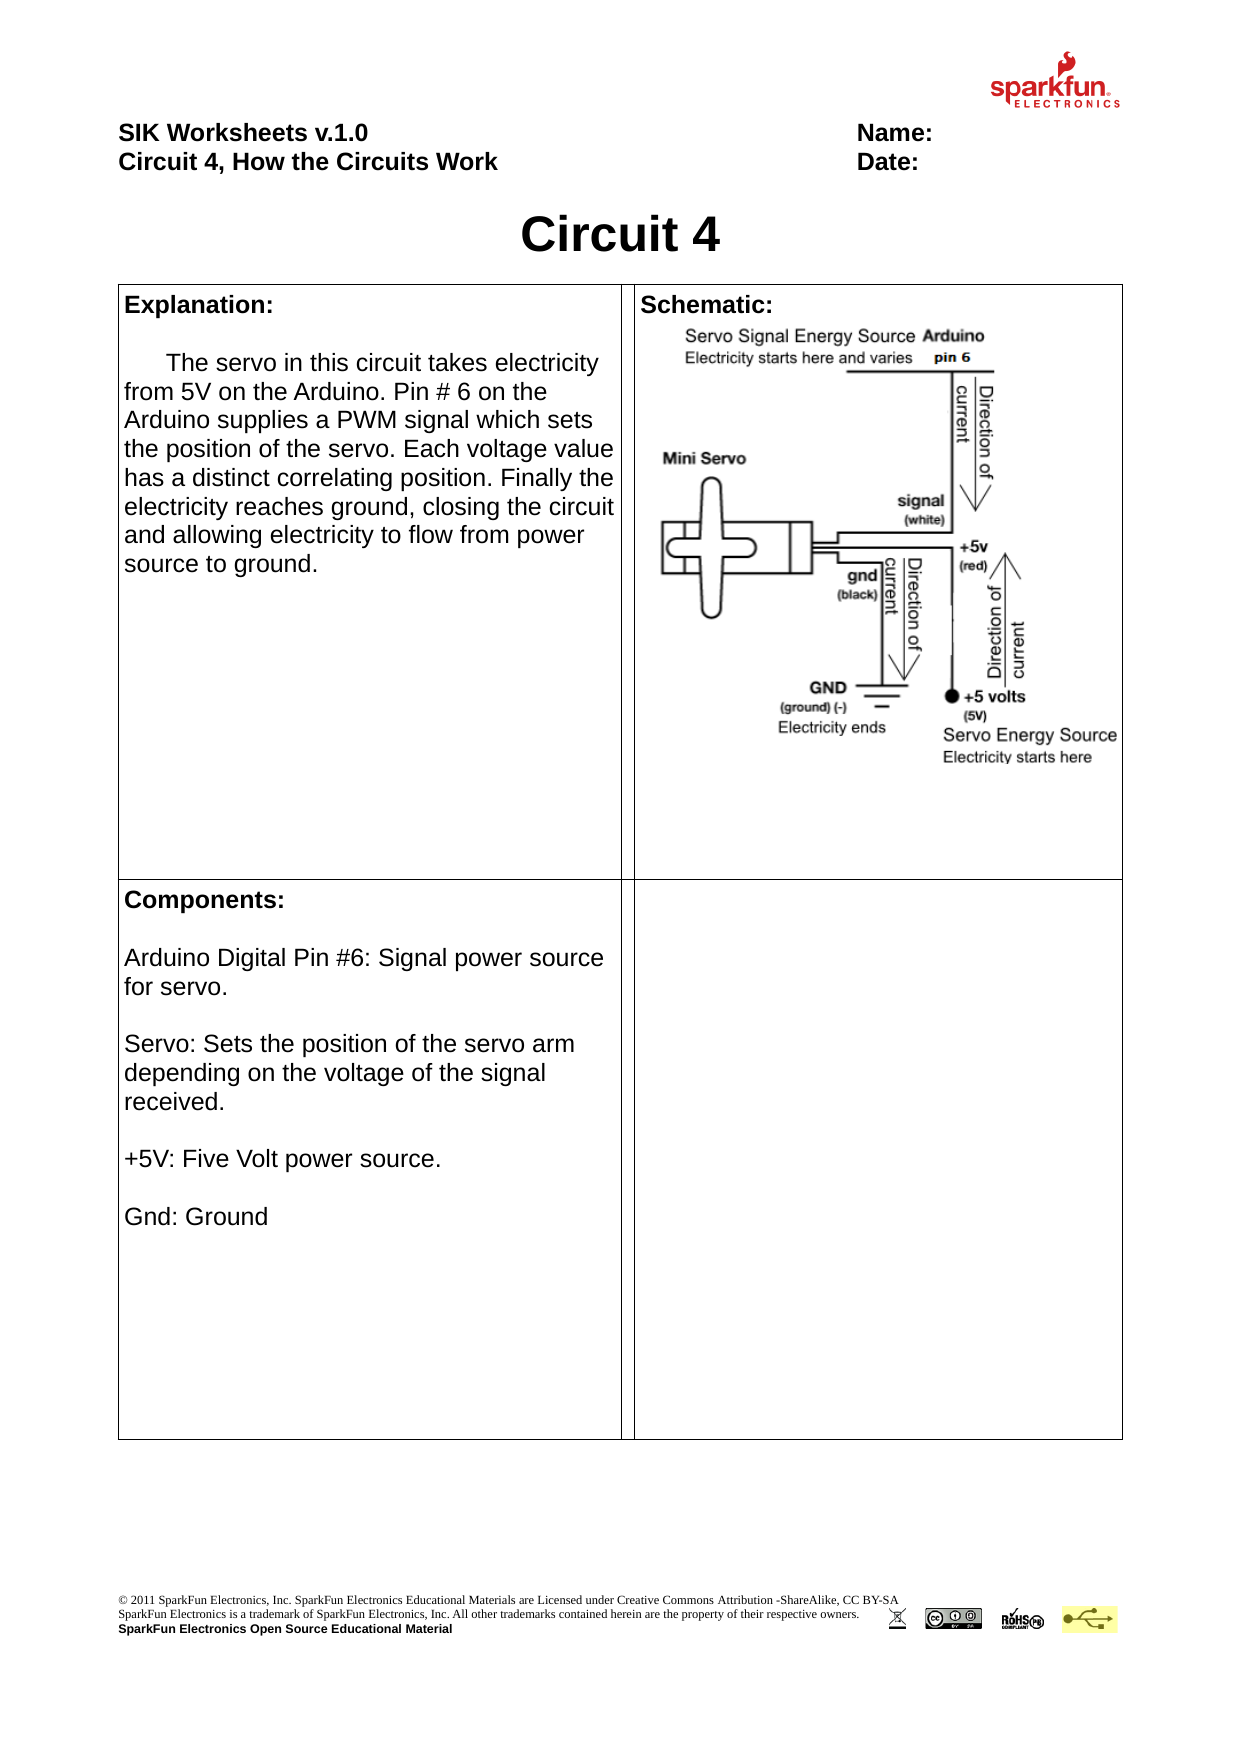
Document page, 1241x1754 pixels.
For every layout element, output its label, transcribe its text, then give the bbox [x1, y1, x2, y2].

text Circuit 4 [118, 204, 1122, 262]
table_header Schematic: [635, 285, 1122, 879]
text SIK Worksheets v.1.0 Name: [118, 118, 1122, 147]
table_header Explanation: The servo in this circuit takes electricity from 5V on the Arduino. Pin # 6 on the Arduino supplies a PWM signal which sets the position of the servo. Each voltage value has a distinct correlating position. Finally the electricity reaches ground, closing the circuit and allowing electricity to flow from power source to ground. [119, 285, 621, 879]
table_cell Components: Arduino Digital Pin #6: Signal power source for servo. Servo: Sets the position of the servo arm depending on the voltage of the signal received. +5V: Five Volt power source. Gnd: Ground [119, 880, 621, 1438]
table_header [622, 285, 634, 879]
text Circuit 4, How the Circuits Work Date: [118, 147, 1122, 176]
picture [883, 1606, 1118, 1633]
table_cell [635, 880, 1122, 1438]
table_cell [622, 880, 634, 1438]
picture [968, 35, 1141, 122]
